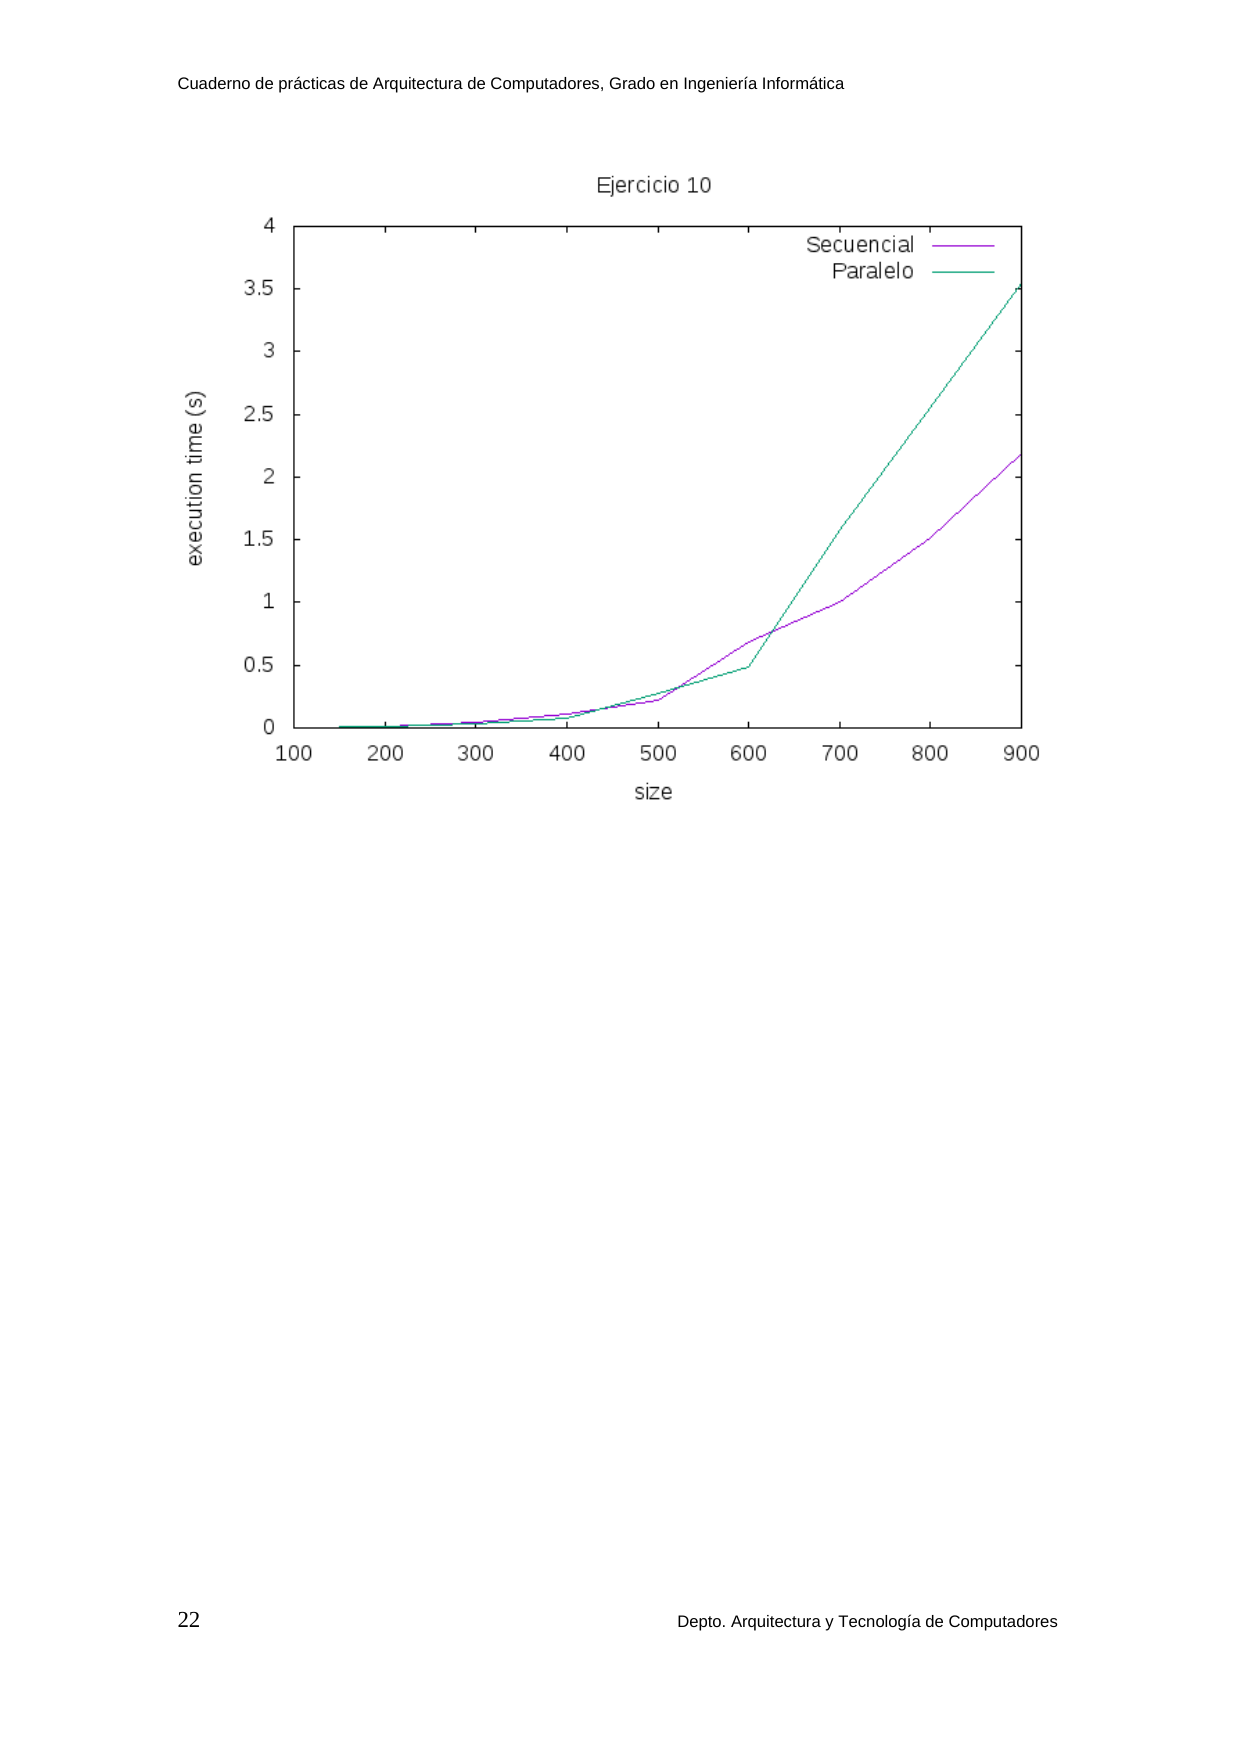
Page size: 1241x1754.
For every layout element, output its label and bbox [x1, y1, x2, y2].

picture [177, 147, 1063, 812]
